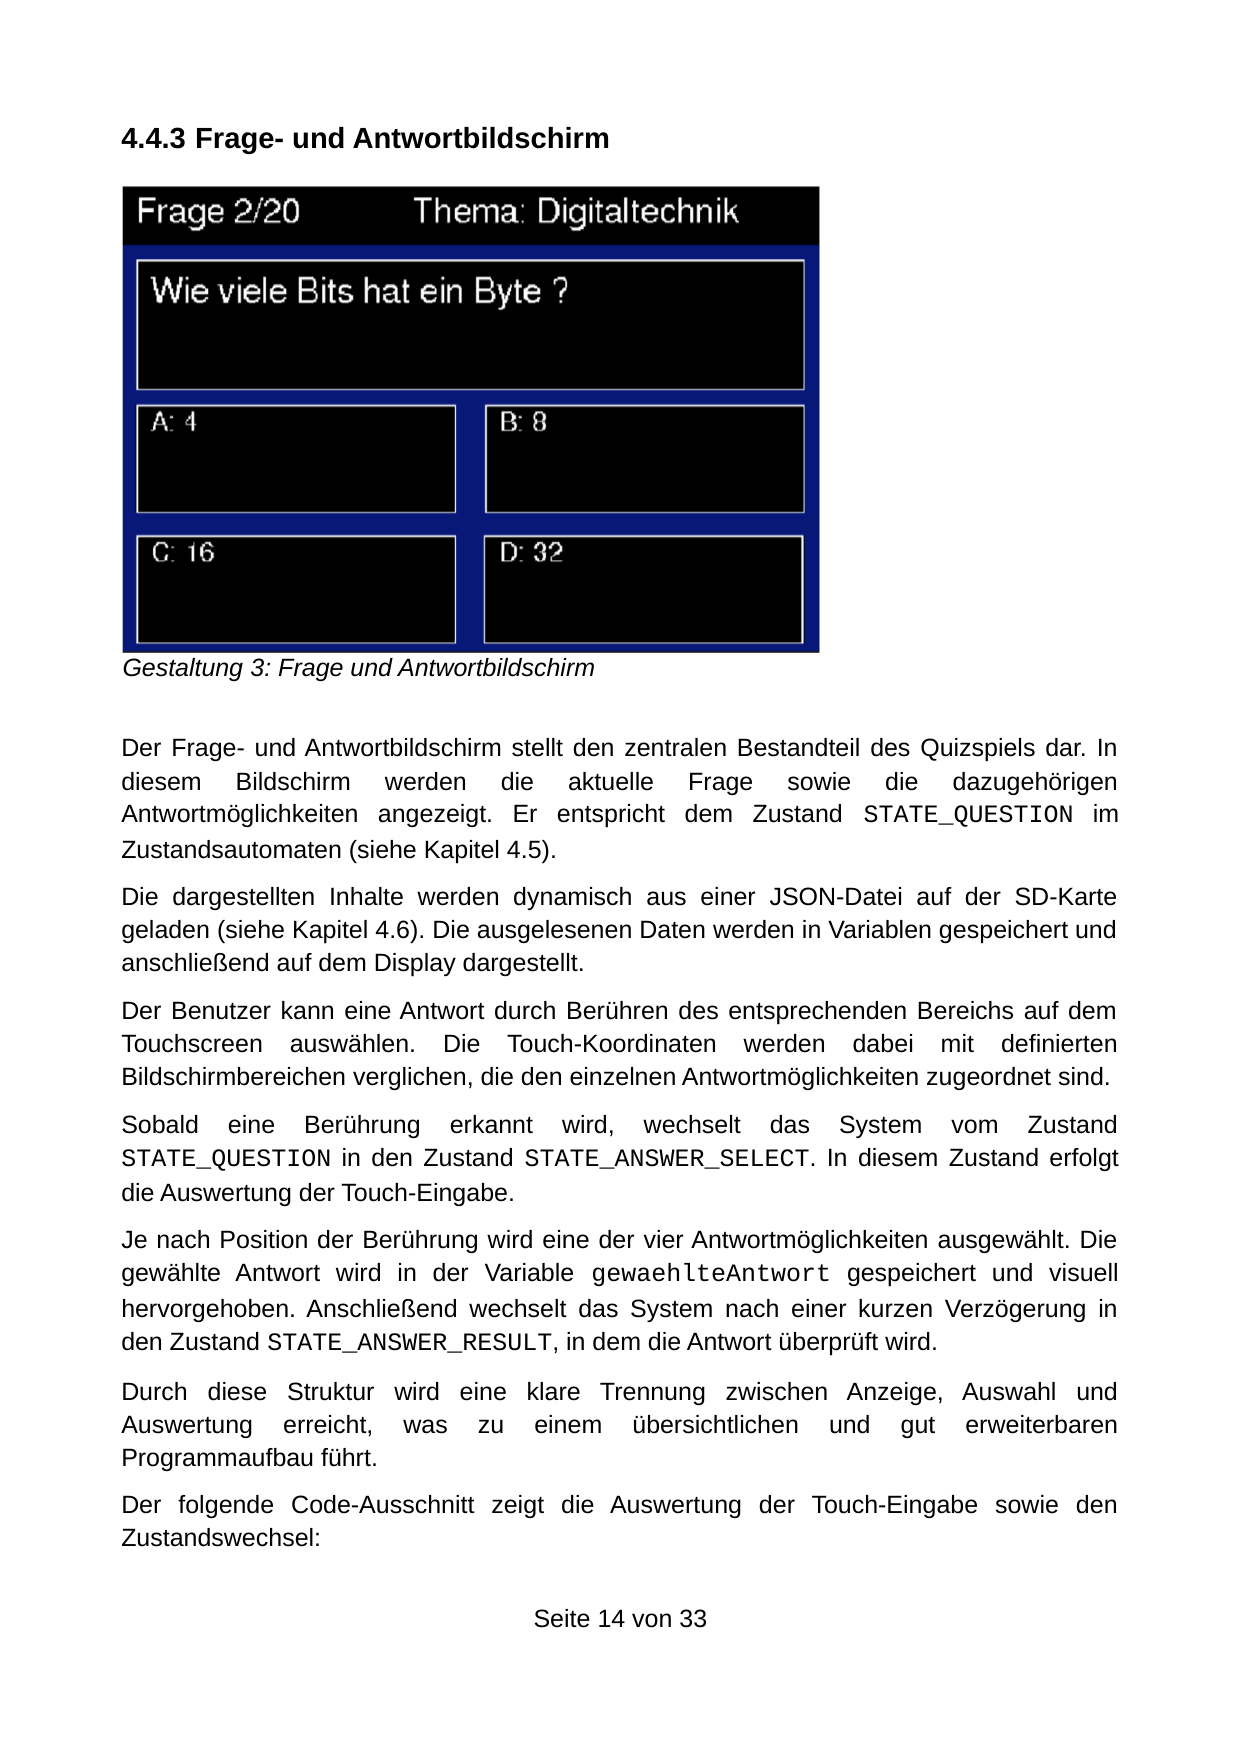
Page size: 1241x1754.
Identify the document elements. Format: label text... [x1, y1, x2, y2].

text Sobald eine Berührung erkannt wird, wechselt das System vom Zustand STATE_QUESTION in den Zustand STATE_ANSWER_SELECT. In diesem Zustand erfolgt die Auswertung der Touch-Eingabe. [121, 1109, 1119, 1207]
text Durch diese Struktur wird eine klare Trennung zwischen Anzeige, Auswahl und Auswertung erreicht, was zu einem übersichtlichen und gut erweiterbaren Programmaufbau führt. [121, 1377, 1119, 1472]
text Der folgende Code-Ausschnitt zeigt die Auswertung der Touch-Eingabe sowie den Zustandswechsel: [121, 1490, 1119, 1552]
picture [122, 186, 820, 653]
subtitle [122, 174, 819, 186]
subtitle Frage- und Antwortbildschirm [121, 121, 1119, 154]
text Gestaltung 3: Frage und Antwortbildschirm [122, 653, 819, 682]
text Die dargestellten Inhalte werden dynamisch aus einer JSON-Datei auf der SD-Karte geladen (siehe Kapitel 4.6). Die ausgelesenen Daten werden in Variablen gespeichert und anschließend auf dem Display dargestellt. [121, 882, 1119, 977]
text Je nach Position der Berührung wird eine der vier Antwortmöglichkeiten ausgewählt. Die gewählte Antwort wird in der Variable gewaehlteAntwort gespeichert und visuell hervorgehoben. Anschließend wechselt das System nach einer kurzen Verzögerung in den Zustand STATE_ANSWER_RESULT, in dem die Antwort überprüft wird. [121, 1225, 1119, 1358]
text Der Benutzer kann eine Antwort durch Berühren des entsprechenden Bereichs auf dem Touchscreen auswählen. Die Touch-Koordinaten werden dabei mit definierten Bildschirmbereichen verglichen, die den einzelnen Antwortmöglichkeiten zugeordnet sind. [121, 996, 1119, 1091]
text Der Frage- und Antwortbildschirm stellt den zentralen Bestandteil des Quizspiels dar. In diesem Bildschirm werden die aktuelle Frage sowie die dazugehörigen Antwortmöglichkeiten angezeigt. Er entspricht dem Zustand STATE_QUESTION im Zustandsautomaten (siehe Kapitel 4.5). [121, 733, 1119, 863]
